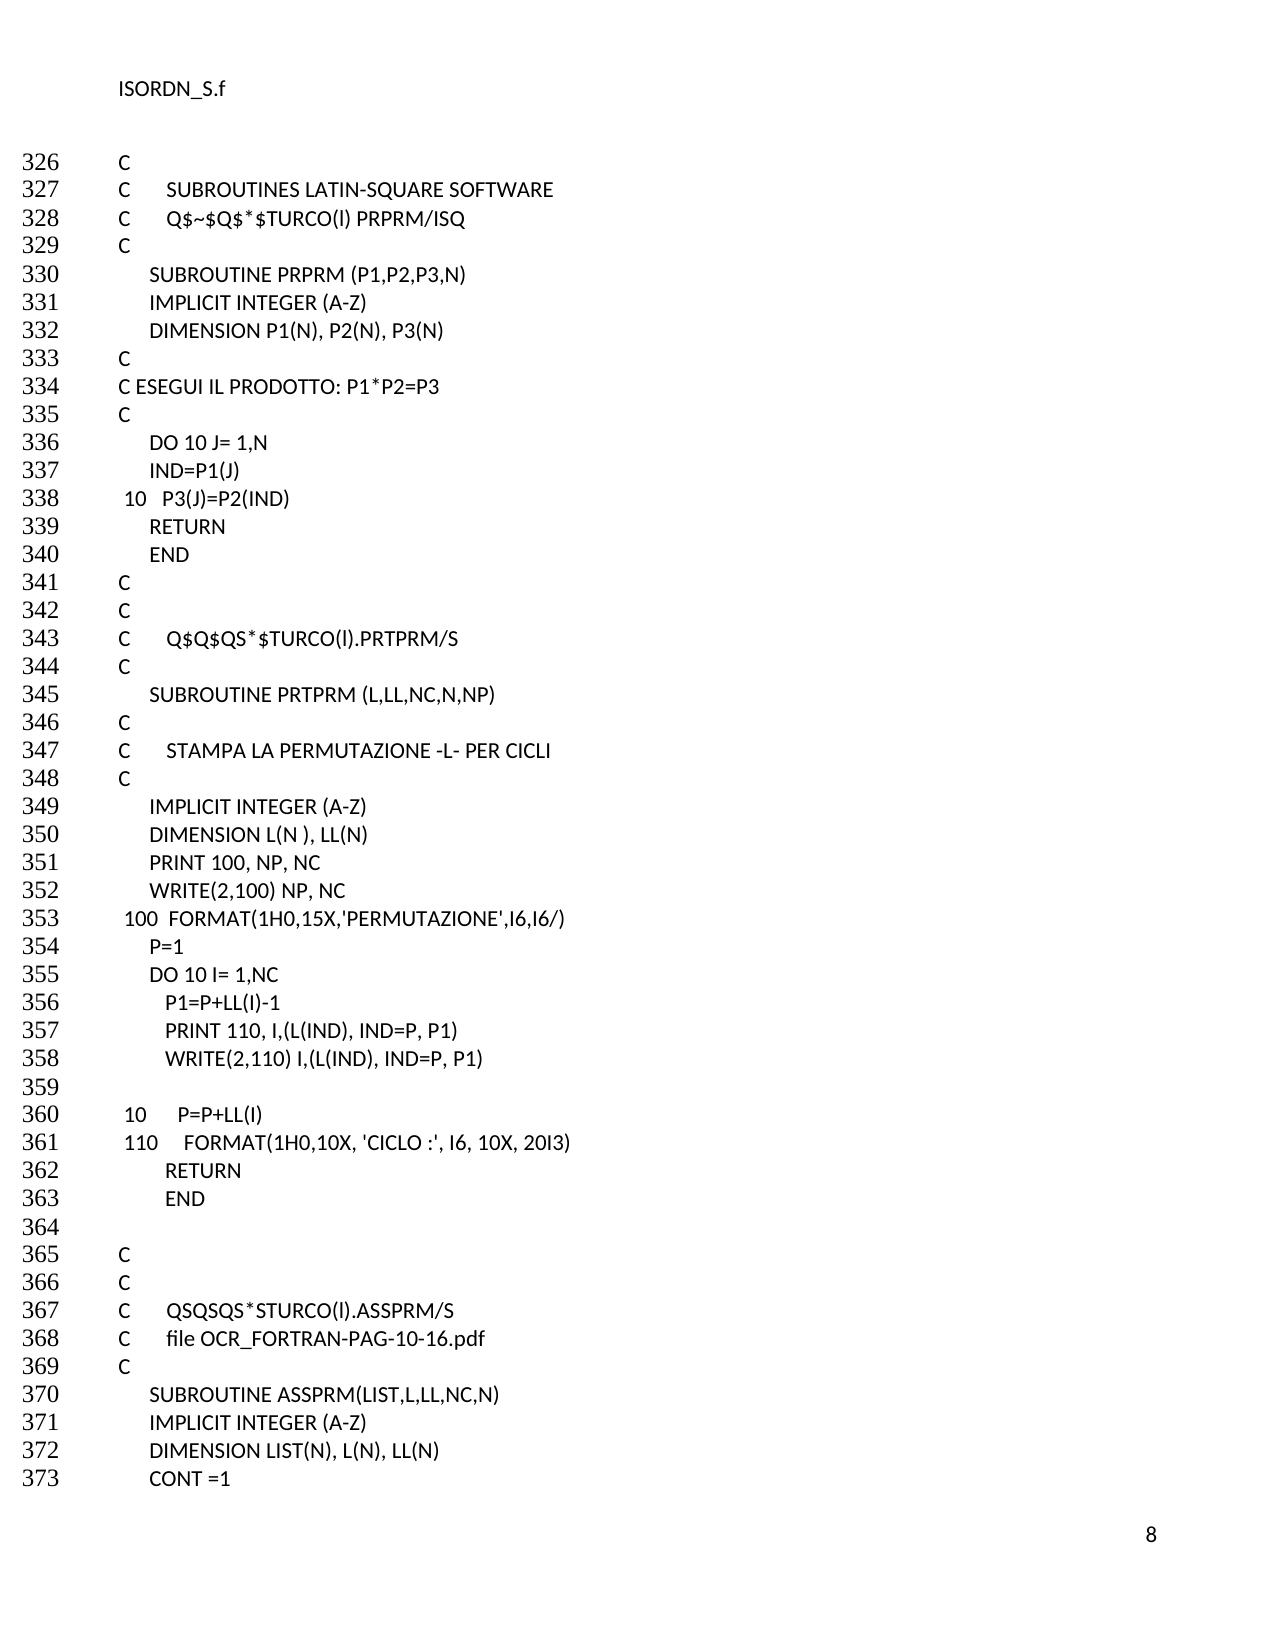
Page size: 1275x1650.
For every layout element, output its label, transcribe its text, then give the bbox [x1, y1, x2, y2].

text SUBROUTINE PRTPRM (L,LL,NC,N,NP) [118, 680, 1157, 708]
text C [118, 596, 1157, 624]
text C [118, 400, 1157, 428]
text C file OCR_FORTRAN-PAG-10-16.pdf [118, 1324, 1157, 1352]
text 110 FORMAT(1H0,10X, 'CICLO :', I6, 10X, 20I3) [118, 1128, 1157, 1156]
text IMPLICIT INTEGER (A-Z) [118, 1408, 1157, 1437]
text C [118, 764, 1157, 792]
text DIMENSION P1(N), P2(N), P3(N) [118, 316, 1157, 344]
text 100 FORMAT(1H0,15X,'PERMUTAZIONE',I6,I6/) [118, 904, 1157, 932]
text 10 P=P+LL(I) [118, 1100, 1157, 1128]
text C [118, 708, 1157, 736]
text CONT =1 [118, 1464, 1157, 1493]
text PRINT 110, I,(L(IND), IND=P, P1) [118, 1016, 1157, 1044]
text C [118, 232, 1157, 260]
text IMPLICIT INTEGER (A-Z) [118, 792, 1157, 820]
text C [118, 1268, 1157, 1296]
text C ESEGUI IL PRODOTTO: P1*P2=P3 [118, 372, 1157, 400]
text SUBROUTINE PRPRM (P1,P2,P3,N) [118, 260, 1157, 288]
text DIMENSION LIST(N), L(N), LL(N) [118, 1437, 1157, 1464]
text C QSQSQS*STURCO(l).ASSPRM/S [118, 1296, 1157, 1324]
text C [118, 344, 1157, 372]
text DIMENSION L(N ), LL(N) [118, 820, 1157, 848]
text C Q$Q$QS*$TURCO(l).PRTPRM/S [118, 624, 1157, 652]
text C STAMPA LA PERMUTAZIONE -L- PER CICLI [118, 736, 1157, 764]
text P=1 [118, 932, 1157, 960]
text C [118, 1240, 1157, 1268]
text 10 P3(J)=P2(IND) [118, 484, 1157, 512]
text WRITE(2,100) NP, NC [118, 876, 1157, 904]
text END [118, 1184, 1157, 1212]
text DO 10 J= 1,N [118, 428, 1157, 456]
text C Q$~$Q$*$TURCO(l) PRPRM/ISQ [118, 204, 1157, 232]
text RETURN [118, 512, 1157, 540]
text END [118, 540, 1157, 568]
text PRINT 100, NP, NC [118, 848, 1157, 876]
text IMPLICIT INTEGER (A-Z) [118, 288, 1157, 316]
text IND=P1(J) [118, 456, 1157, 484]
text RETURN [118, 1156, 1157, 1184]
text C [118, 1352, 1157, 1381]
text P1=P+LL(I)-1 [118, 988, 1157, 1016]
text C [118, 652, 1157, 680]
text C [118, 568, 1157, 596]
text C [118, 148, 1157, 176]
text SUBROUTINE ASSPRM(LIST,L,LL,NC,N) [118, 1381, 1157, 1408]
text WRITE(2,110) I,(L(IND), IND=P, P1) [118, 1044, 1157, 1072]
text C SUBROUTINES LATIN-SQUARE SOFTWARE [118, 176, 1157, 204]
text DO 10 I= 1,NC [118, 960, 1157, 988]
